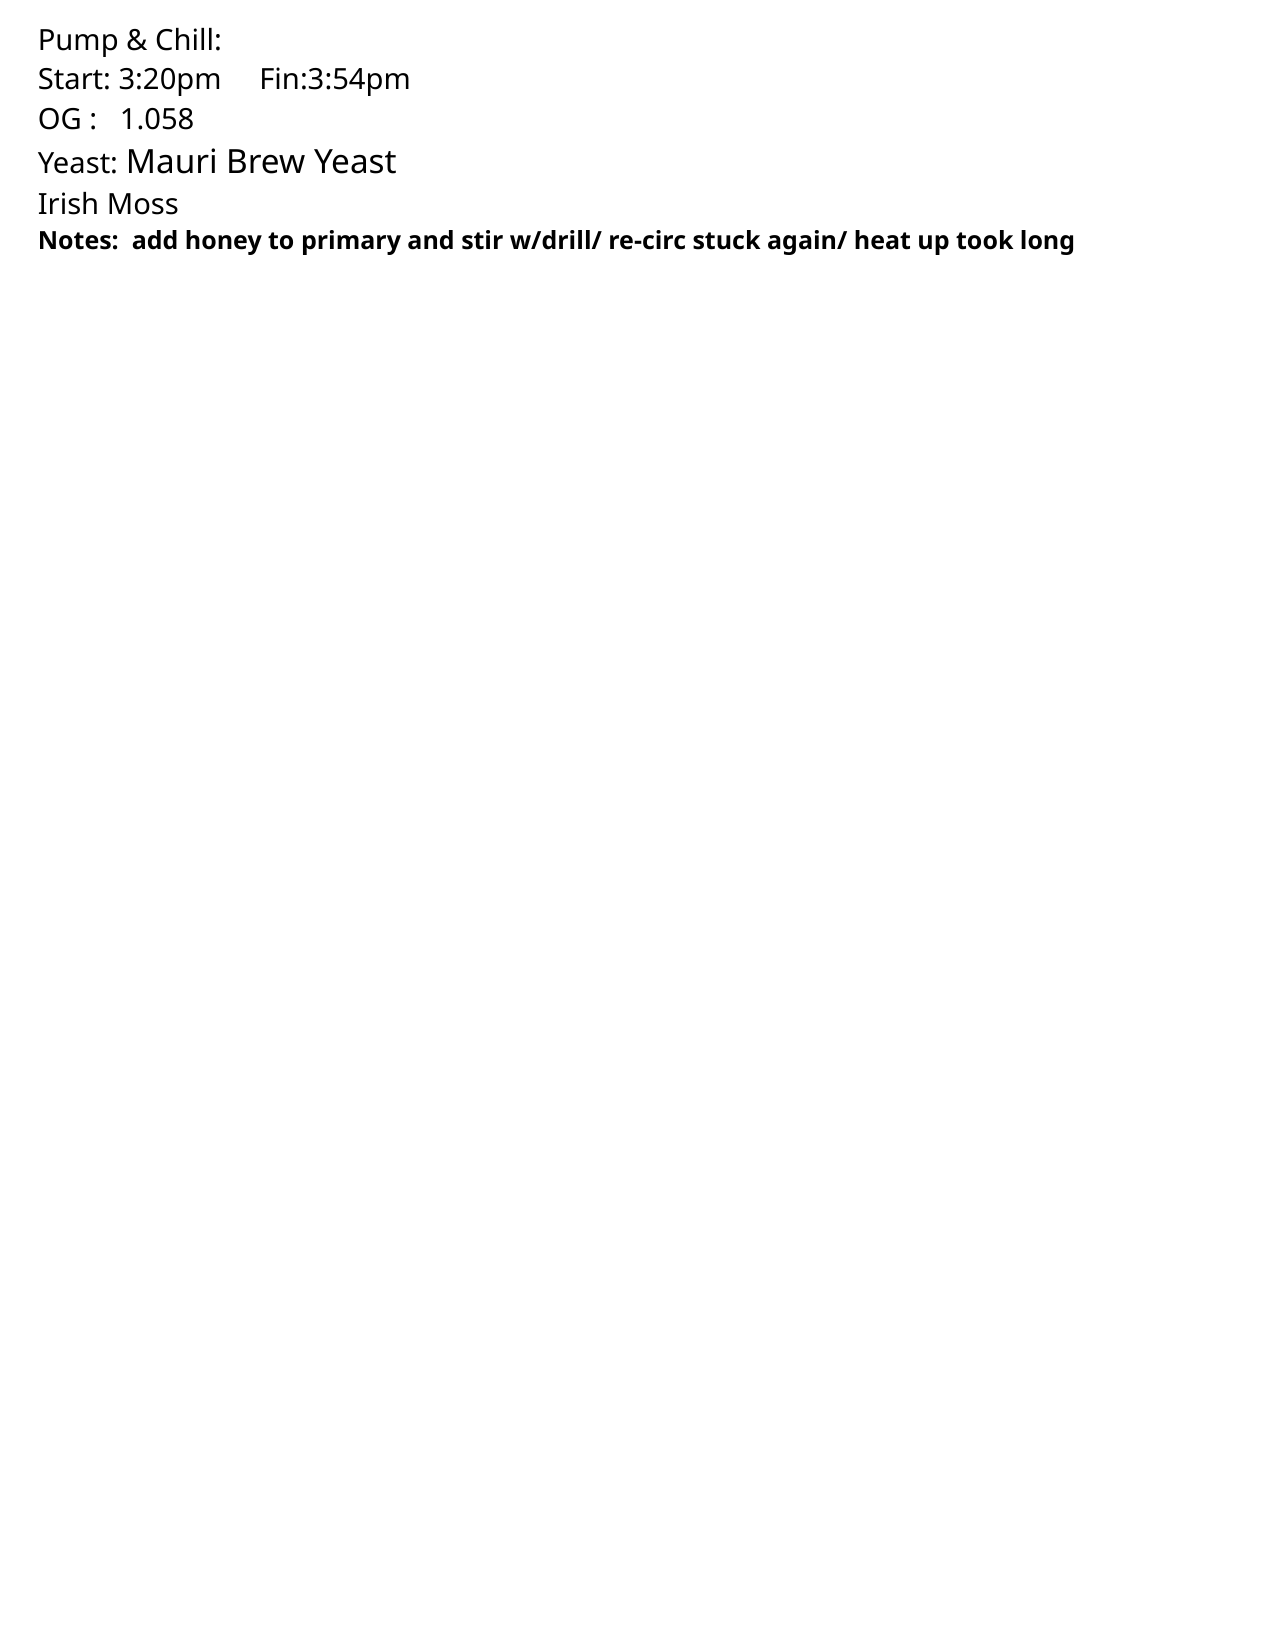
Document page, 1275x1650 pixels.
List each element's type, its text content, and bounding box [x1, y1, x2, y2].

text Notes: add honey to primary and stir w/drill/ re-circ stuck again/ heat up took long [38, 223, 1237, 257]
text Yeast: Mauri Brew Yeast [38, 138, 1237, 183]
text Pump & Chill: [38, 19, 1237, 58]
text Start: 3:20pm Fin:3:54pm [38, 58, 1237, 98]
text Irish Moss [38, 183, 1237, 223]
text OG : 1.058 [38, 98, 1237, 138]
